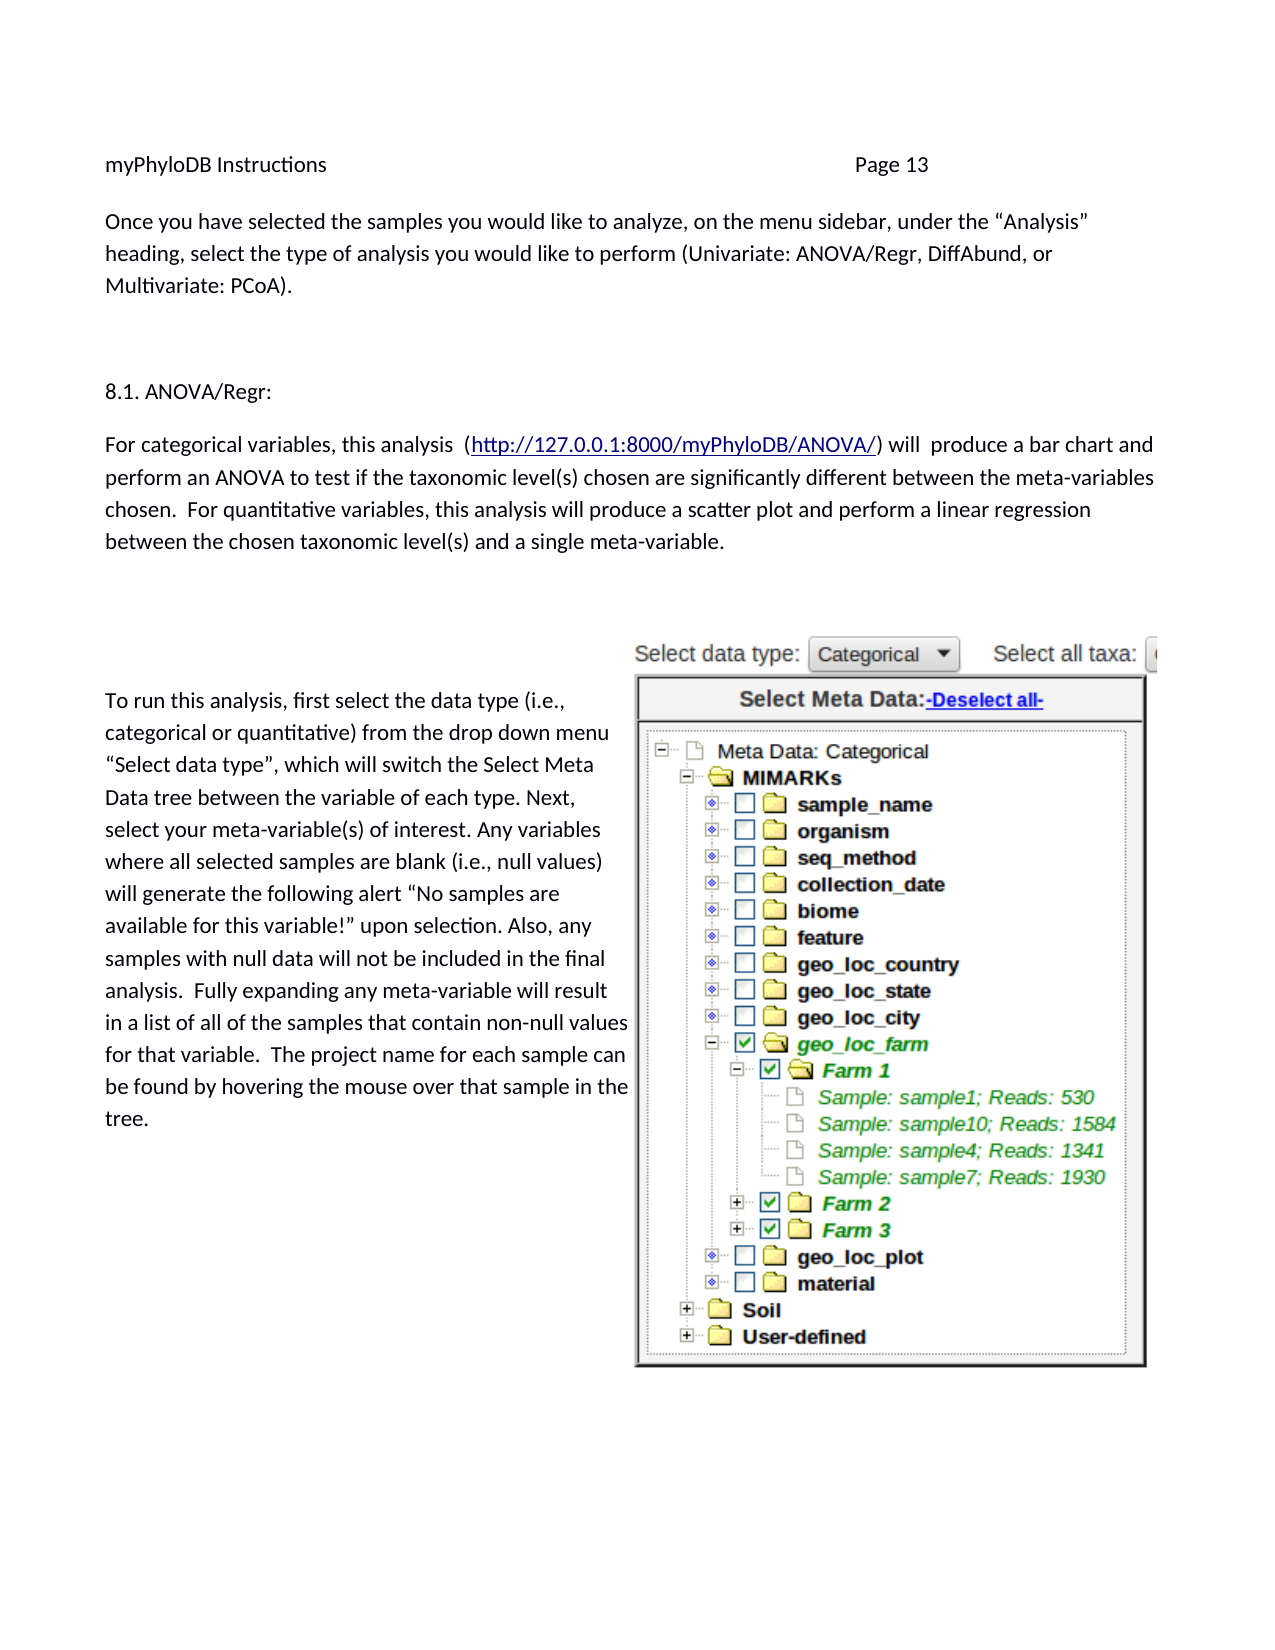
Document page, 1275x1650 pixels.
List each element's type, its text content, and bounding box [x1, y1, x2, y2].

text 8.1. ANOVA/Regr: [105, 377, 1170, 406]
text To run this analysis, first select the data type (i.e., categorical or quantitative) from the drop down menu “Select data type”, which will switch the Select Meta Data tree between the variable of each type. Next, select your meta-variable(s) of interest. Any variables where all selected samples are blank (i.e., null values) will generate the following alert “No samples are available for this variable!” upon selection. Also, any samples with null data will not be included in the final analysis. Fully expanding any meta-variable will result in a list of all of the samples that contain non-null values for that variable. The project name for each sample can be found by hovering the mouse over that sample in the tree. [105, 686, 630, 1133]
picture [630, 624, 1158, 1377]
text For categorical variables, this analysis (http://127.0.0.1:8000/myPhyloDB/ANOVA/) will produce a bar chart and perform an ANOVA to test if the taxonomic level(s) chosen are significantly different between the meta-variables chosen. For quantitative variables, this analysis will produce a scatter plot and perform a linear regression between the chosen taxonomic level(s) and a single meta-variable. [105, 431, 1170, 555]
text Once you have selected the samples you would like to analyze, on the menu sidebar, under the “Analysis” heading, select the type of analysis you would like to perform (Univariate: ANOVA/Regr, DiffAbund, or Multivariate: PCoA). [105, 207, 1170, 299]
